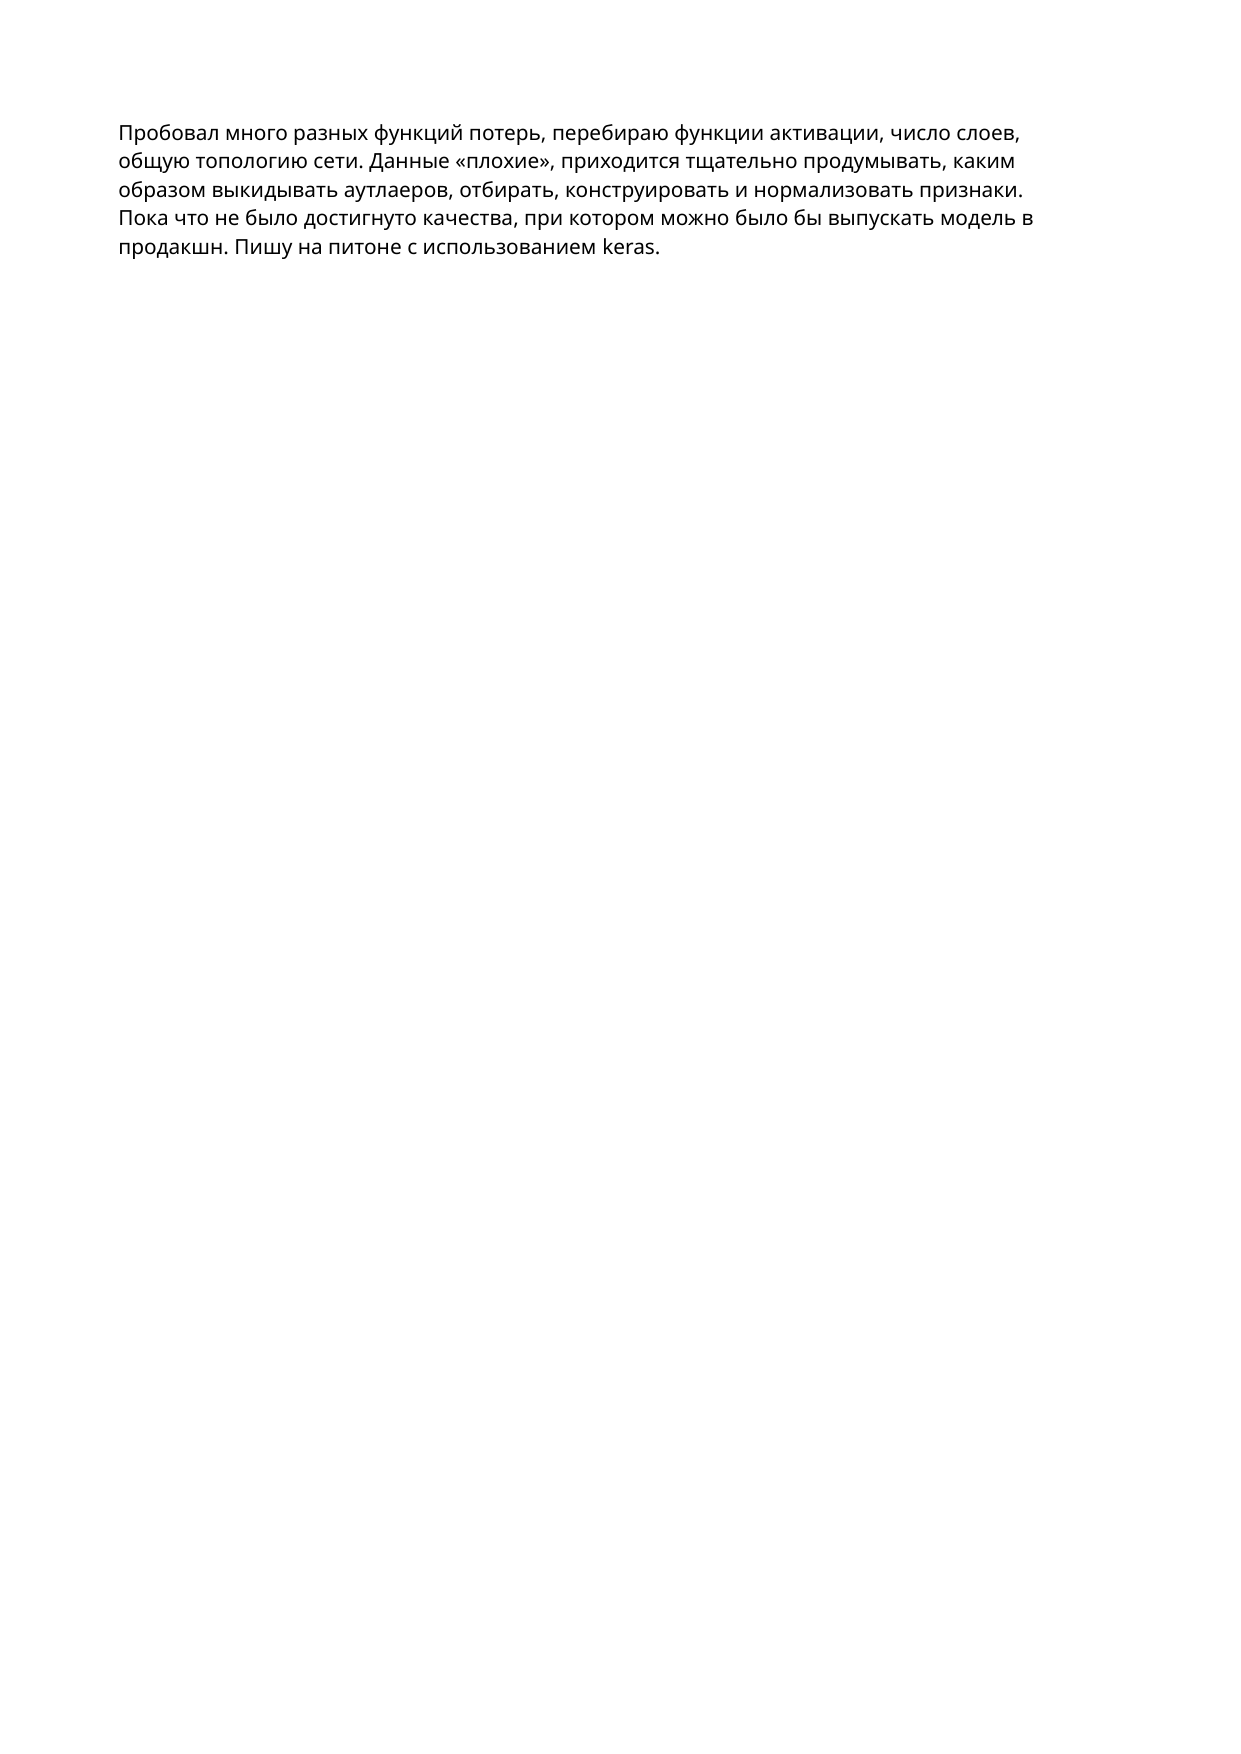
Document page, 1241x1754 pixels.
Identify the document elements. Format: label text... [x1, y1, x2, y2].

text Пробовал много разных функций потерь, перебираю функции активации, число слоев, общую топологию сети. Данные «плохие», приходится тщательно продумывать, каким образом выкидывать аутлаеров, отбирать, конструировать и нормализовать признаки. Пока что не было достигнуто качества, при котором можно было бы выпускать модель в продакшн. Пишу на питоне с использованием keras. [118, 118, 1039, 260]
